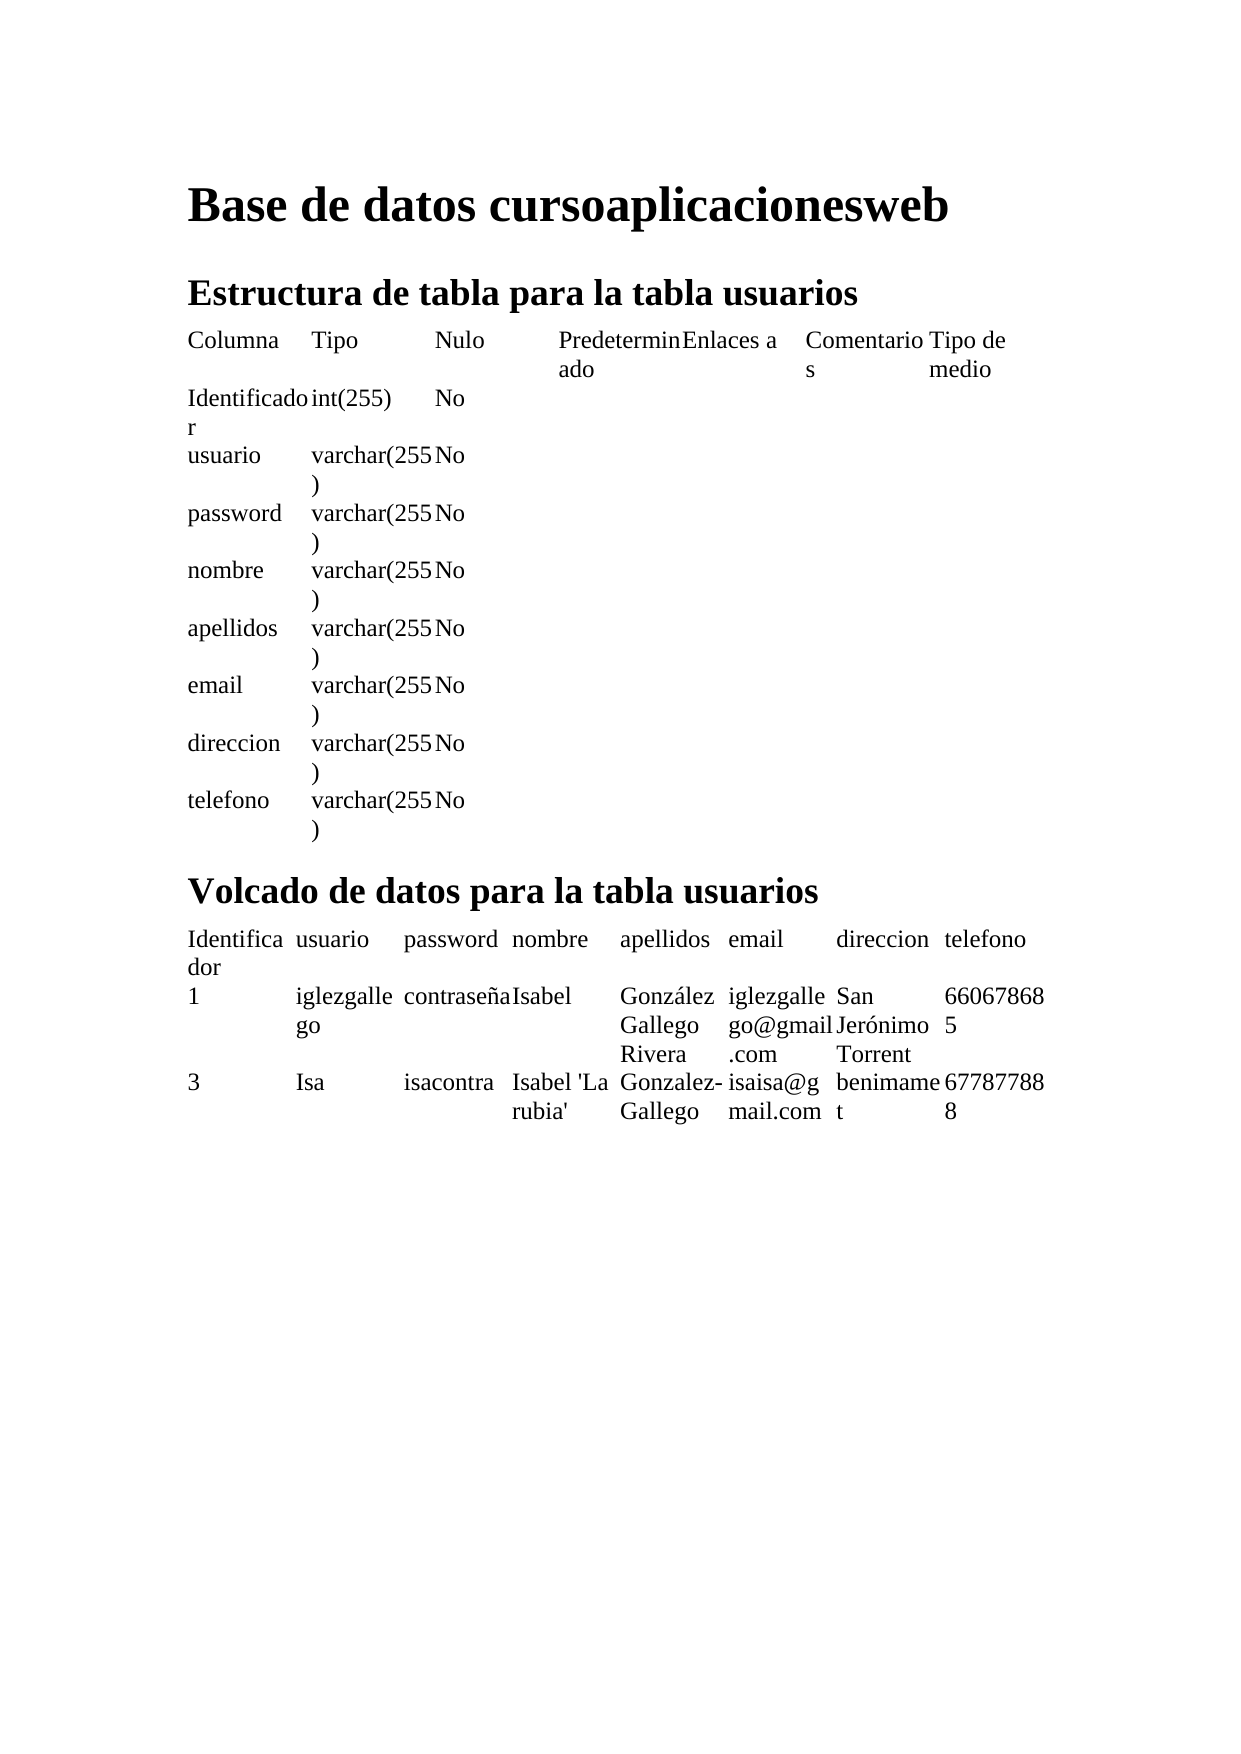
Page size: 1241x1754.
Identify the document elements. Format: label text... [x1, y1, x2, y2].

table_cell [805, 498, 929, 556]
table_header Tipo [311, 326, 434, 383]
table_cell [805, 556, 929, 613]
table_header Enlaces a [682, 326, 805, 383]
table_cell No [435, 498, 558, 556]
table_cell isacontra [404, 1068, 512, 1125]
table_header telefono [944, 924, 1053, 981]
table_cell San Jerónimo Torrent [836, 981, 944, 1067]
table_cell iglezgallego [296, 981, 404, 1067]
table_cell benimamet [836, 1068, 944, 1125]
table_cell [558, 441, 682, 498]
table_header Nulo [435, 326, 558, 383]
table_cell [558, 671, 682, 728]
table_cell No [435, 671, 558, 728]
table_cell 677877888 [944, 1068, 1053, 1125]
table_header email [728, 924, 836, 981]
table_cell [805, 383, 929, 441]
table_header Columna [188, 326, 311, 383]
table_cell isaisa@gmail.com [728, 1068, 836, 1125]
table_header Tipo de medio [929, 326, 1053, 383]
table_cell usuario [188, 441, 311, 498]
table_cell contraseña [404, 981, 512, 1067]
table_cell direccion [188, 728, 311, 786]
table_cell No [435, 383, 558, 441]
table_cell varchar(255) [311, 613, 434, 671]
table_cell varchar(255) [311, 728, 434, 786]
table_cell No [435, 556, 558, 613]
table_cell [682, 613, 805, 671]
table_cell [558, 728, 682, 786]
table_cell [558, 498, 682, 556]
subtitle Base de datos cursoaplicacionesweb [187, 175, 1053, 232]
table_cell No [435, 786, 558, 843]
table_cell varchar(255) [311, 498, 434, 556]
table_header usuario [296, 924, 404, 981]
table_cell No [435, 441, 558, 498]
table_cell [682, 728, 805, 786]
table_header apellidos [620, 924, 728, 981]
table_cell [805, 613, 929, 671]
table_cell Isa [296, 1068, 404, 1125]
table_cell [805, 671, 929, 728]
table_header Comentarios [805, 326, 929, 383]
table_cell [558, 786, 682, 843]
table_cell int(255) [311, 383, 434, 441]
table_cell Isabel 'La rubia' [512, 1068, 620, 1125]
table_cell [682, 441, 805, 498]
table_cell Gonzalez-Gallego [620, 1068, 728, 1125]
table_cell [682, 498, 805, 556]
table_header Identificador [188, 924, 296, 981]
table_cell varchar(255) [311, 556, 434, 613]
table_cell Identificador [188, 383, 311, 441]
table_cell varchar(255) [311, 786, 434, 843]
table_cell 3 [188, 1068, 296, 1125]
table_cell Isabel [512, 981, 620, 1067]
table_cell No [435, 728, 558, 786]
subtitle Estructura de tabla para la tabla usuarios [187, 270, 1053, 313]
table_cell email [188, 671, 311, 728]
table_cell password [188, 498, 311, 556]
table_cell [805, 441, 929, 498]
table_cell 1 [188, 981, 296, 1067]
table_cell [805, 728, 929, 786]
table_cell [805, 786, 929, 843]
table_cell [558, 613, 682, 671]
table_header nombre [512, 924, 620, 981]
table_cell apellidos [188, 613, 311, 671]
table_cell [558, 556, 682, 613]
table_cell [682, 383, 805, 441]
table_cell [682, 671, 805, 728]
table_cell [682, 786, 805, 843]
table_cell [682, 556, 805, 613]
table_cell 660678685 [944, 981, 1053, 1067]
table_cell [558, 383, 682, 441]
table_cell iglezgallego@gmail.com [728, 981, 836, 1067]
table_cell telefono [188, 786, 311, 843]
table_cell González Gallego Rivera [620, 981, 728, 1067]
table_cell nombre [188, 556, 311, 613]
table_cell varchar(255) [311, 671, 434, 728]
table_header direccion [836, 924, 944, 981]
table_cell varchar(255) [311, 441, 434, 498]
subtitle Volcado de datos para la tabla usuarios [187, 868, 1053, 911]
table_cell No [435, 613, 558, 671]
table_header Predeterminado [558, 326, 682, 383]
table_header password [404, 924, 512, 981]
